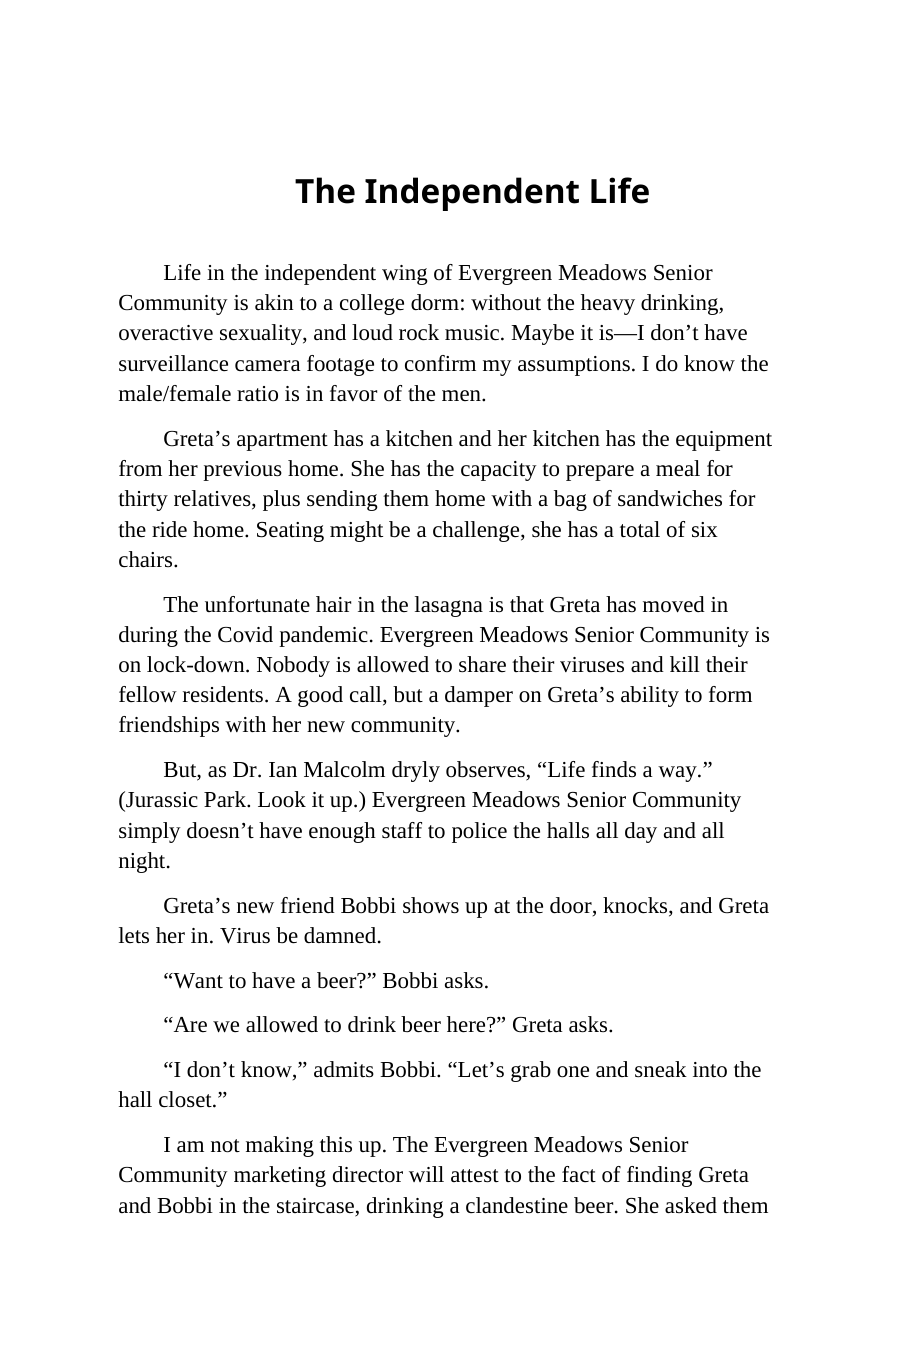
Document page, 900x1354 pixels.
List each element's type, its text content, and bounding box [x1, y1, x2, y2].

text “Want to have a beer?” Bobbi asks. [118, 967, 782, 993]
text Greta’s new friend Bobbi shows up at the door, knocks, and Greta lets her in. Virus be damned. [118, 892, 782, 948]
text “Are we allowed to drink beer here?” Greta asks. [118, 1011, 782, 1038]
text The unfortunate hair in the lasagna is that Greta has moved in during the Covid pandemic. Evergreen Meadows Senior Community is on lock-down. Nobody is allowed to share their viruses and kill their fellow residents. A good call, but a damper on Greta’s ability to form friendships with her new community. [118, 591, 782, 738]
text Life in the independent wing of Evergreen Meadows Senior Community is akin to a college dorm: without the heavy drinking, overactive sexuality, and loud rock music. Maybe it is—I don’t have surveillance camera footage to confirm my assumptions. I do know the male/female ratio is in favor of the men. [118, 259, 782, 406]
text I am not making this up. The Evergreen Meadows Senior Community marketing director will attest to the fact of finding Greta and Bobbi in the staircase, drinking a clandestine beer. She asked them [118, 1131, 782, 1218]
text But, as Dr. Ian Malcolm dryly observes, “Life finds a way.” (Jurassic Park. Look it up.) Evergreen Meadows Senior Community simply doesn’t have enough staff to police the halls all day and all night. [118, 756, 782, 873]
subtitle The Independent Life [118, 168, 782, 213]
text Greta’s apartment has a kitchen and her kitchen has the equipment from her previous home. She has the capacity to prepare a meal for thirty relatives, plus sending them home with a bag of sandwiches for the ride home. Seating might be a challenge, she has a total of six chairs. [118, 425, 782, 572]
text “I don’t know,” admits Bobbi. “Let’s grab one and sneak into the hall closet.” [118, 1056, 782, 1113]
